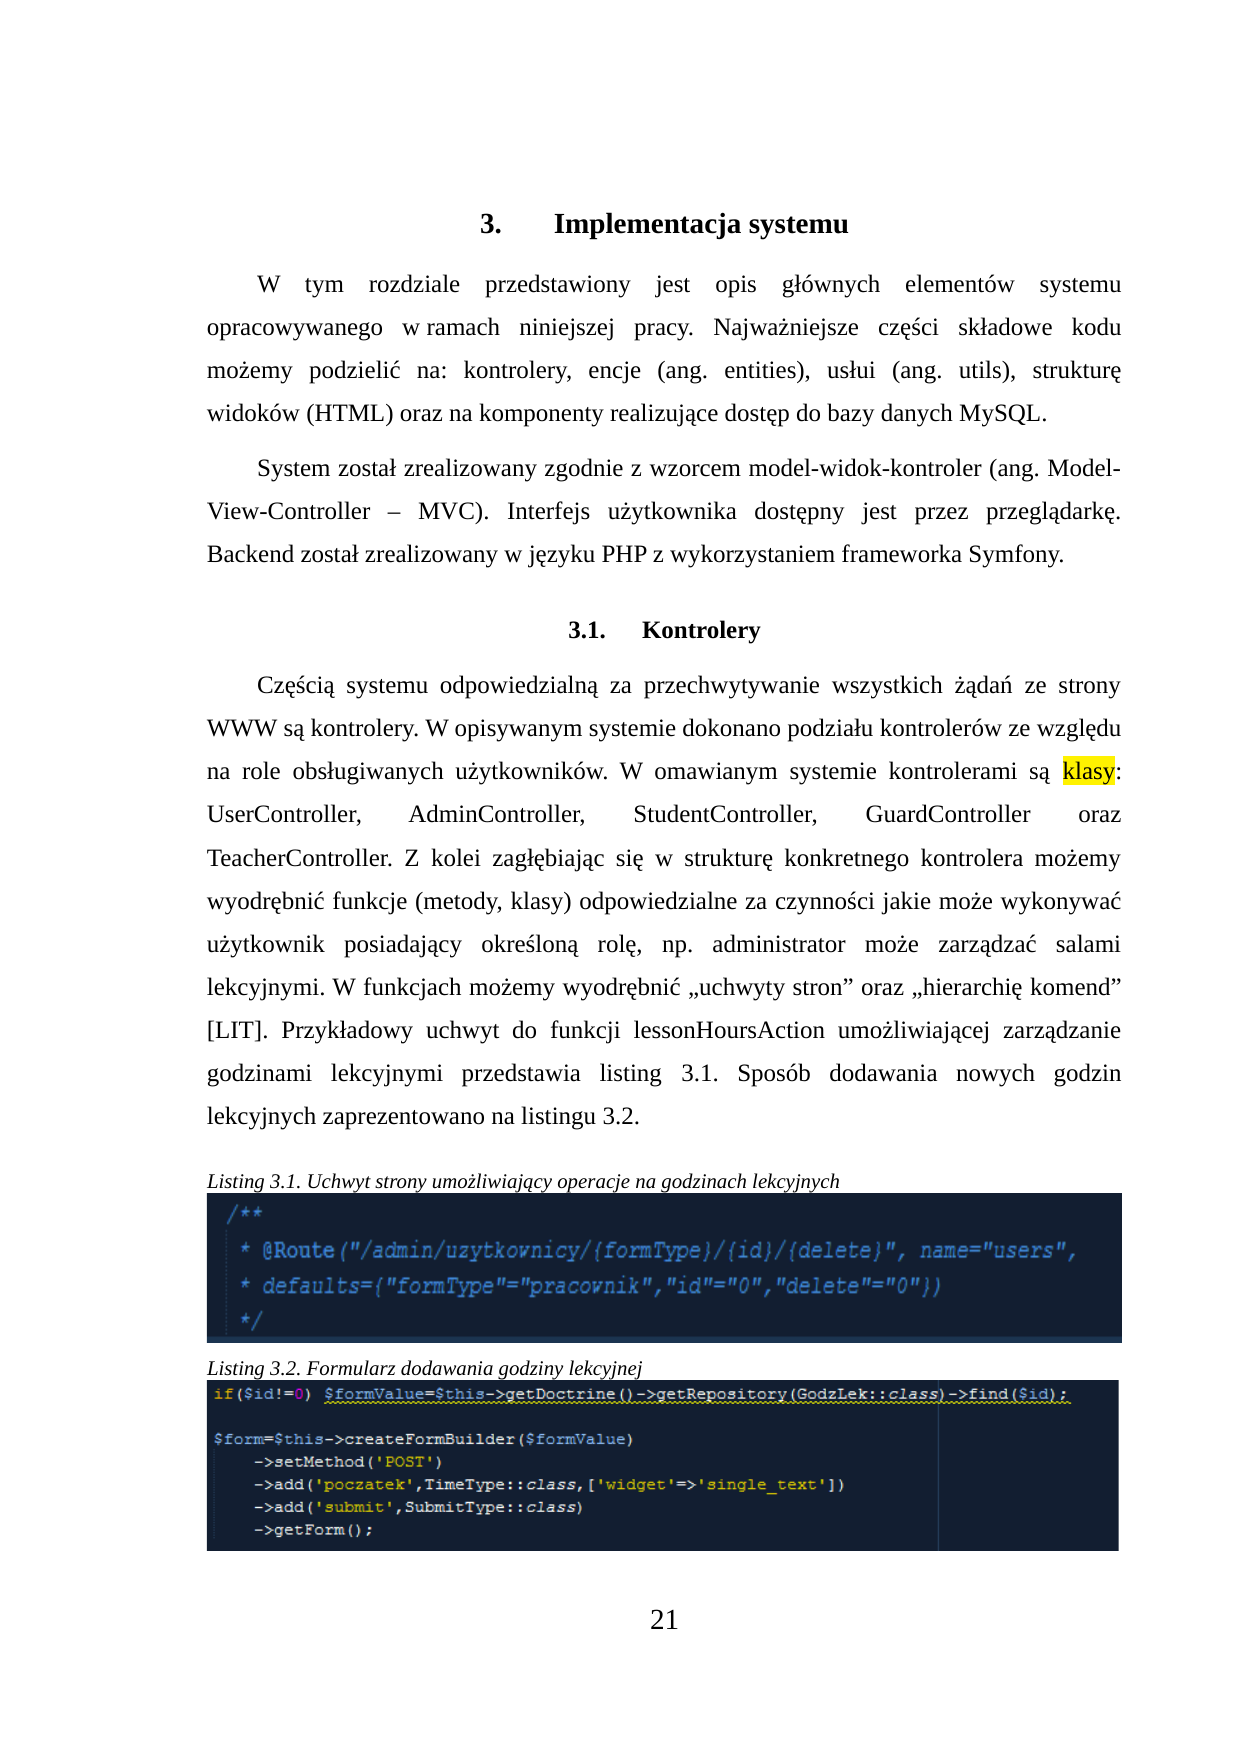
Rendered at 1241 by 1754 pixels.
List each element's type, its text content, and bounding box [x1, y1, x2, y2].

text W tym rozdziale przedstawiony jest opis głównych elementów systemu opracowywanego w ramach niniejszej pracy. Najważniejsze części składowe kodu możemy podzielić na: kontrolery, encje (ang. entities), usłui (ang. utils), strukturę widoków (HTML) oraz na komponenty realizujące dostęp do bazy danych MySQL. [207, 269, 1122, 427]
subtitle Implementacja systemu [207, 206, 1122, 239]
picture [207, 1193, 1122, 1343]
subtitle Kontrolery [207, 615, 1122, 643]
picture [207, 1380, 1119, 1551]
list Listing 3.2. Formularz dodawania godziny lekcyjnej [207, 1356, 1119, 1380]
list Listing 3.1. Uchwyt strony umożliwiający operacje na godzinach lekcyjnych [207, 1169, 1122, 1193]
text System został zrealizowany zgodnie z wzorcem model-widok-kontroler (ang. Model-View-Controller – MVC). Interfejs użytkownika dostępny jest przez przeglądarkę. Backend został zrealizowany w języku PHP z wykorzystaniem frameworka Symfony. [207, 453, 1122, 568]
text Częścią systemu odpowiedzialną za przechwytywanie wszystkich żądań ze strony WWW są kontrolery. W opisywanym systemie dokonano podziału kontrolerów ze względu na role obsługiwanych użytkowników. W omawianym systemie kontrolerami są klasy: UserController, AdminController, StudentController, GuardController oraz TeacherController. Z kolei zagłębiając się w strukturę konkretnego kontrolera możemy wyodrębnić funkcje (metody, klasy) odpowiedzialne za czynności jakie może wykonywać użytkownik posiadający określoną rolę, np. administrator może zarządzać salami lekcyjnymi. W funkcjach możemy wyodrębnić „uchwyty stron” oraz „hierarchię komend” [LIT]. Przykładowy uchwyt do funkcji lessonHoursAction umożliwiającej zarządzanie godzinami lekcyjnymi przedstawia listing 3.1. Sposób dodawania nowych godzin lekcyjnych zaprezentowano na listingu 3.2. [207, 670, 1122, 1130]
